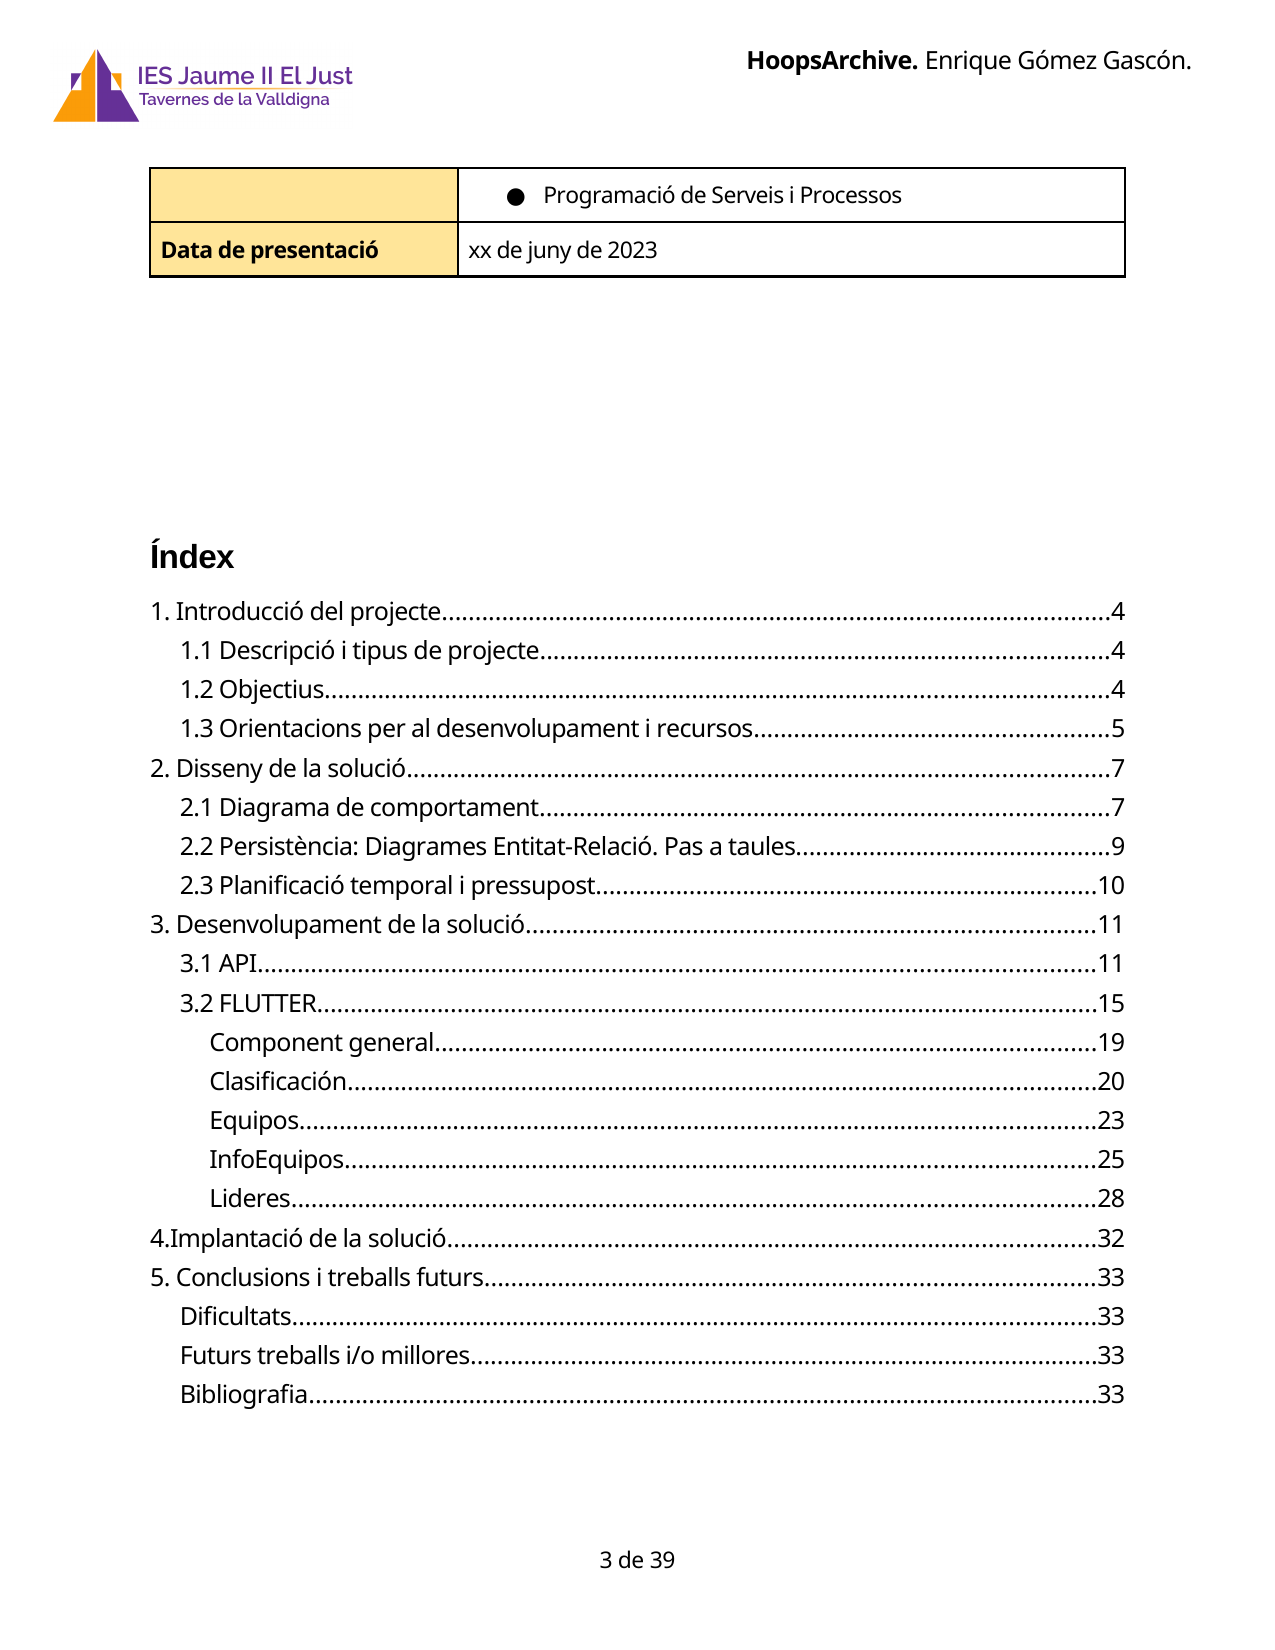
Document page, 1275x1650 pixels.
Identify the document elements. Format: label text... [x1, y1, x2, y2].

picture [49, 42, 353, 129]
text 1.3 Orientacions per al desenvolupament i recursos 5 [179, 711, 1125, 745]
text 1.1 Descripció i tipus de projecte 4 [179, 633, 1125, 667]
text 2.2 Persistència: Diagrames Entitat-Relació. Pas a taules. 9 [179, 829, 1125, 863]
text Dificultats 33 [179, 1299, 1125, 1333]
text Bibliografia 33 [179, 1377, 1125, 1411]
text Clasificación 20 [209, 1064, 1125, 1098]
text 2.1 Diagrama de comportament 7 [179, 789, 1125, 823]
text 3.1 API 11 [179, 946, 1125, 980]
text 1.2 Objectius 4 [179, 672, 1125, 706]
text Lideres 28 [209, 1181, 1125, 1215]
text 1. Introducció del projecte 4 [150, 594, 1125, 628]
table_cell Data de presentació [151, 223, 457, 275]
table_cell Accés a Dades Programació multimèdia i dispositius mòbils Programació de Serveis i Processos [459, 169, 1124, 221]
table_cell [151, 169, 457, 221]
text 5. Conclusions i treballs futurs 33 [150, 1259, 1125, 1293]
text Equipos 23 [209, 1103, 1125, 1137]
text 3.2 FLUTTER 15 [179, 985, 1125, 1019]
table_cell xx de juny de 2023 [459, 223, 1124, 275]
text 3. Desenvolupament de la solució 11 [150, 907, 1125, 941]
text Component general 19 [209, 1024, 1125, 1058]
subtitle Índex [150, 537, 1125, 575]
text InfoEquipos 25 [209, 1142, 1125, 1176]
text 4.Implantació de la solució 32 [150, 1220, 1125, 1254]
text 2. Disseny de la solució 7 [150, 750, 1125, 784]
text 2.3 Planificació temporal i pressupost 10 [179, 868, 1125, 902]
text Futurs treballs i/o millores 33 [179, 1338, 1125, 1372]
